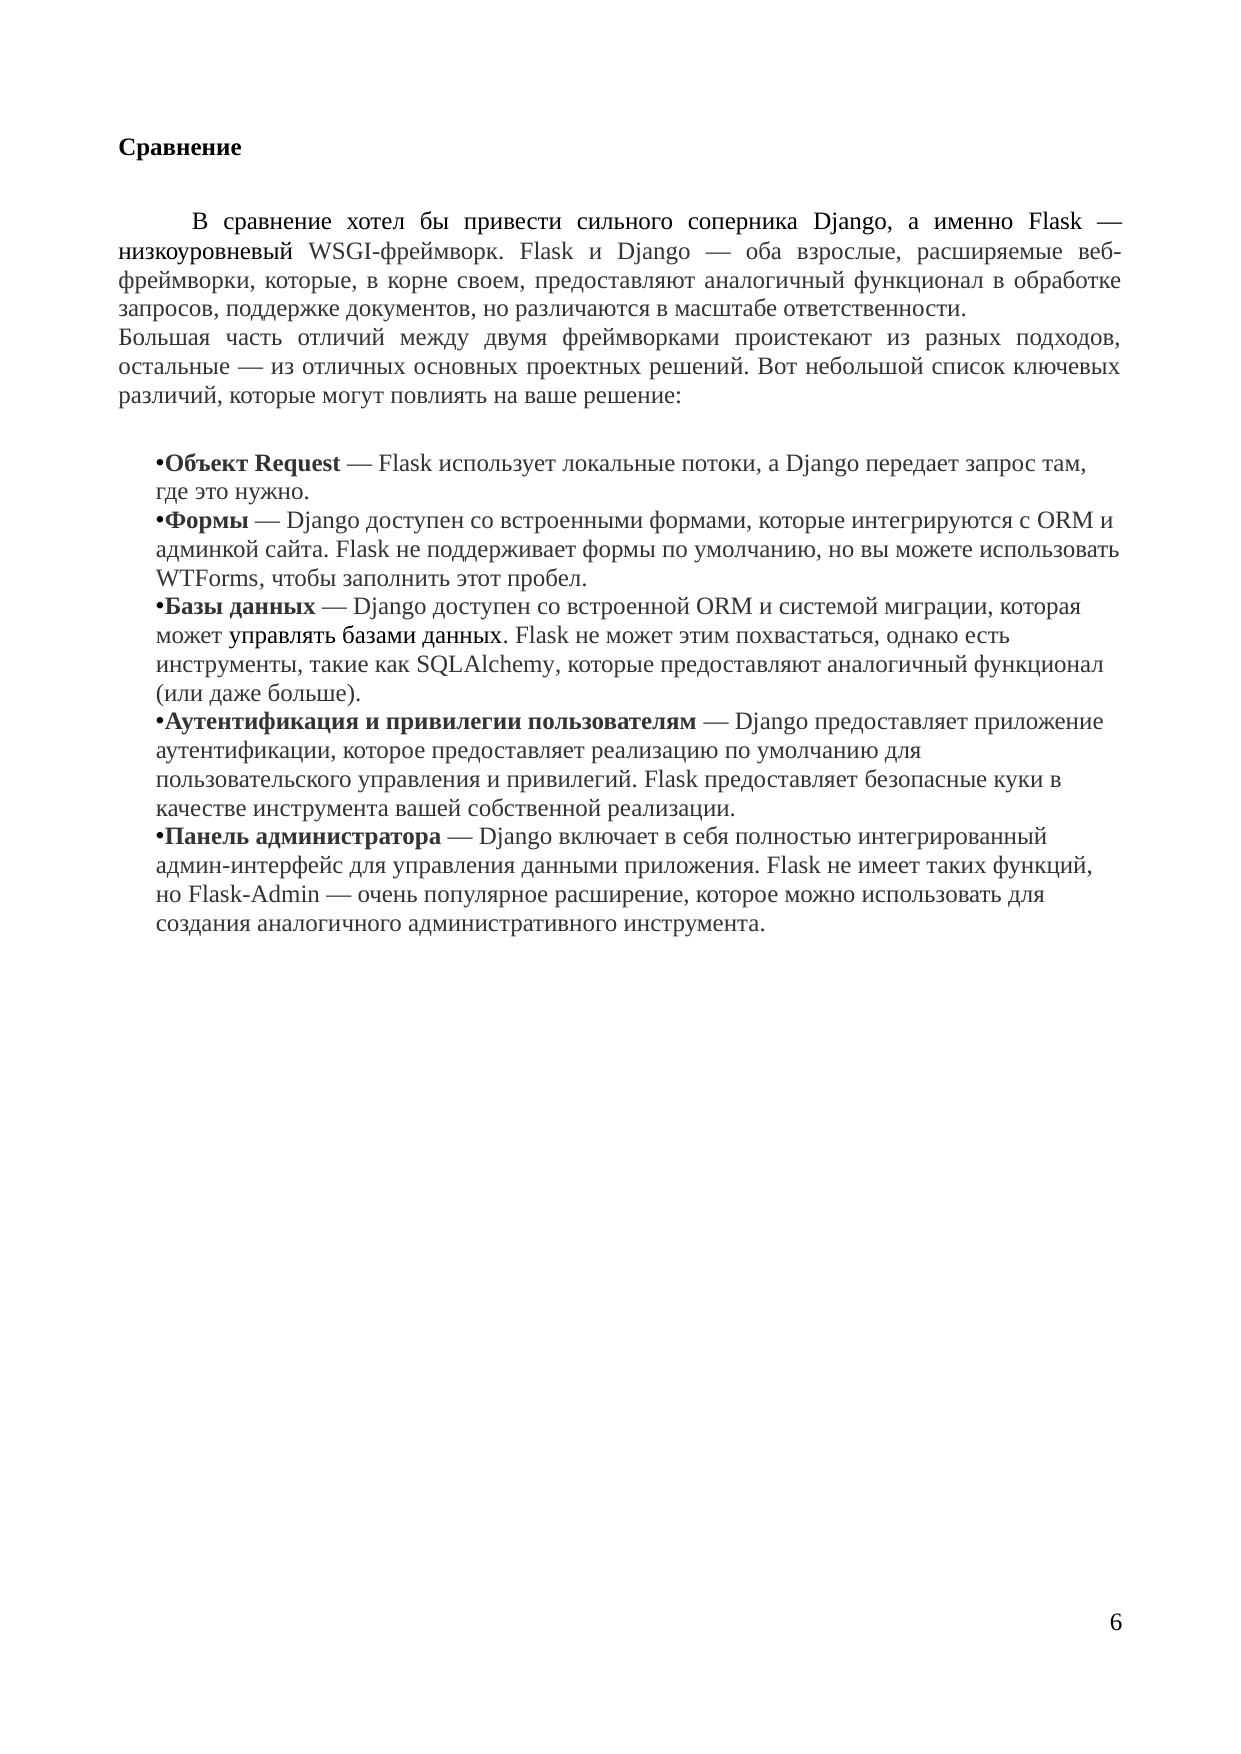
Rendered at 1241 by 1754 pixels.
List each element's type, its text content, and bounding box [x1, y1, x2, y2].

text Сравнение [118, 118, 1122, 160]
list Формы — Django доступен со встроенными формами, которые интегрируются с ORM и админкой сайта. Flask не поддерживает формы по умолчанию, но вы можете использовать WTForms, чтобы заполнить этот пробел. [118, 505, 1122, 591]
text Большая часть отличий между двумя фреймворками проистекают из разных подходов, остальные — из отличных основных проектных решений. Вот небольшой список ключевых различий, которые могут повлиять на ваше решение: [118, 322, 1122, 408]
text В сравнение хотел бы привести сильного соперника Django, а именно Flask — низкоуровневый WSGI-фреймворк. Flask и Django — оба взрослые, расширяемые веб-фреймворки, которые, в корне своем, предоставляют аналогичный функционал в обработке запросов, поддержке документов, но различаются в масштабе ответственности. [118, 202, 1122, 322]
list Объект Request — Flask использует локальные потоки, а Django передает запрос там, где это нужно. [118, 448, 1122, 505]
list Базы данных — Django доступен со встроенной ORM и системой миграции, которая может управлять базами данных. Flask не может этим похвастаться, однако есть инструменты, такие как SQLAlchemy, которые предоставляют аналогичный функционал (или даже больше). [118, 591, 1122, 706]
list Аутентификация и привилегии пользователям — Django предоставляет приложение аутентификации, которое предоставляет реализацию по умолчанию для пользовательского управления и привилегий. Flask предоставляет безопасные куки в качестве инструмента вашей собственной реализации. [118, 706, 1122, 821]
list Панель администратора — Django включает в себя полностью интегрированный админ-интерфейс для управления данными приложения. Flask не имеет таких функций, но Flask-Admin — очень популярное расширение, которое можно использовать для создания аналогичного административного инструмента. [118, 821, 1122, 936]
